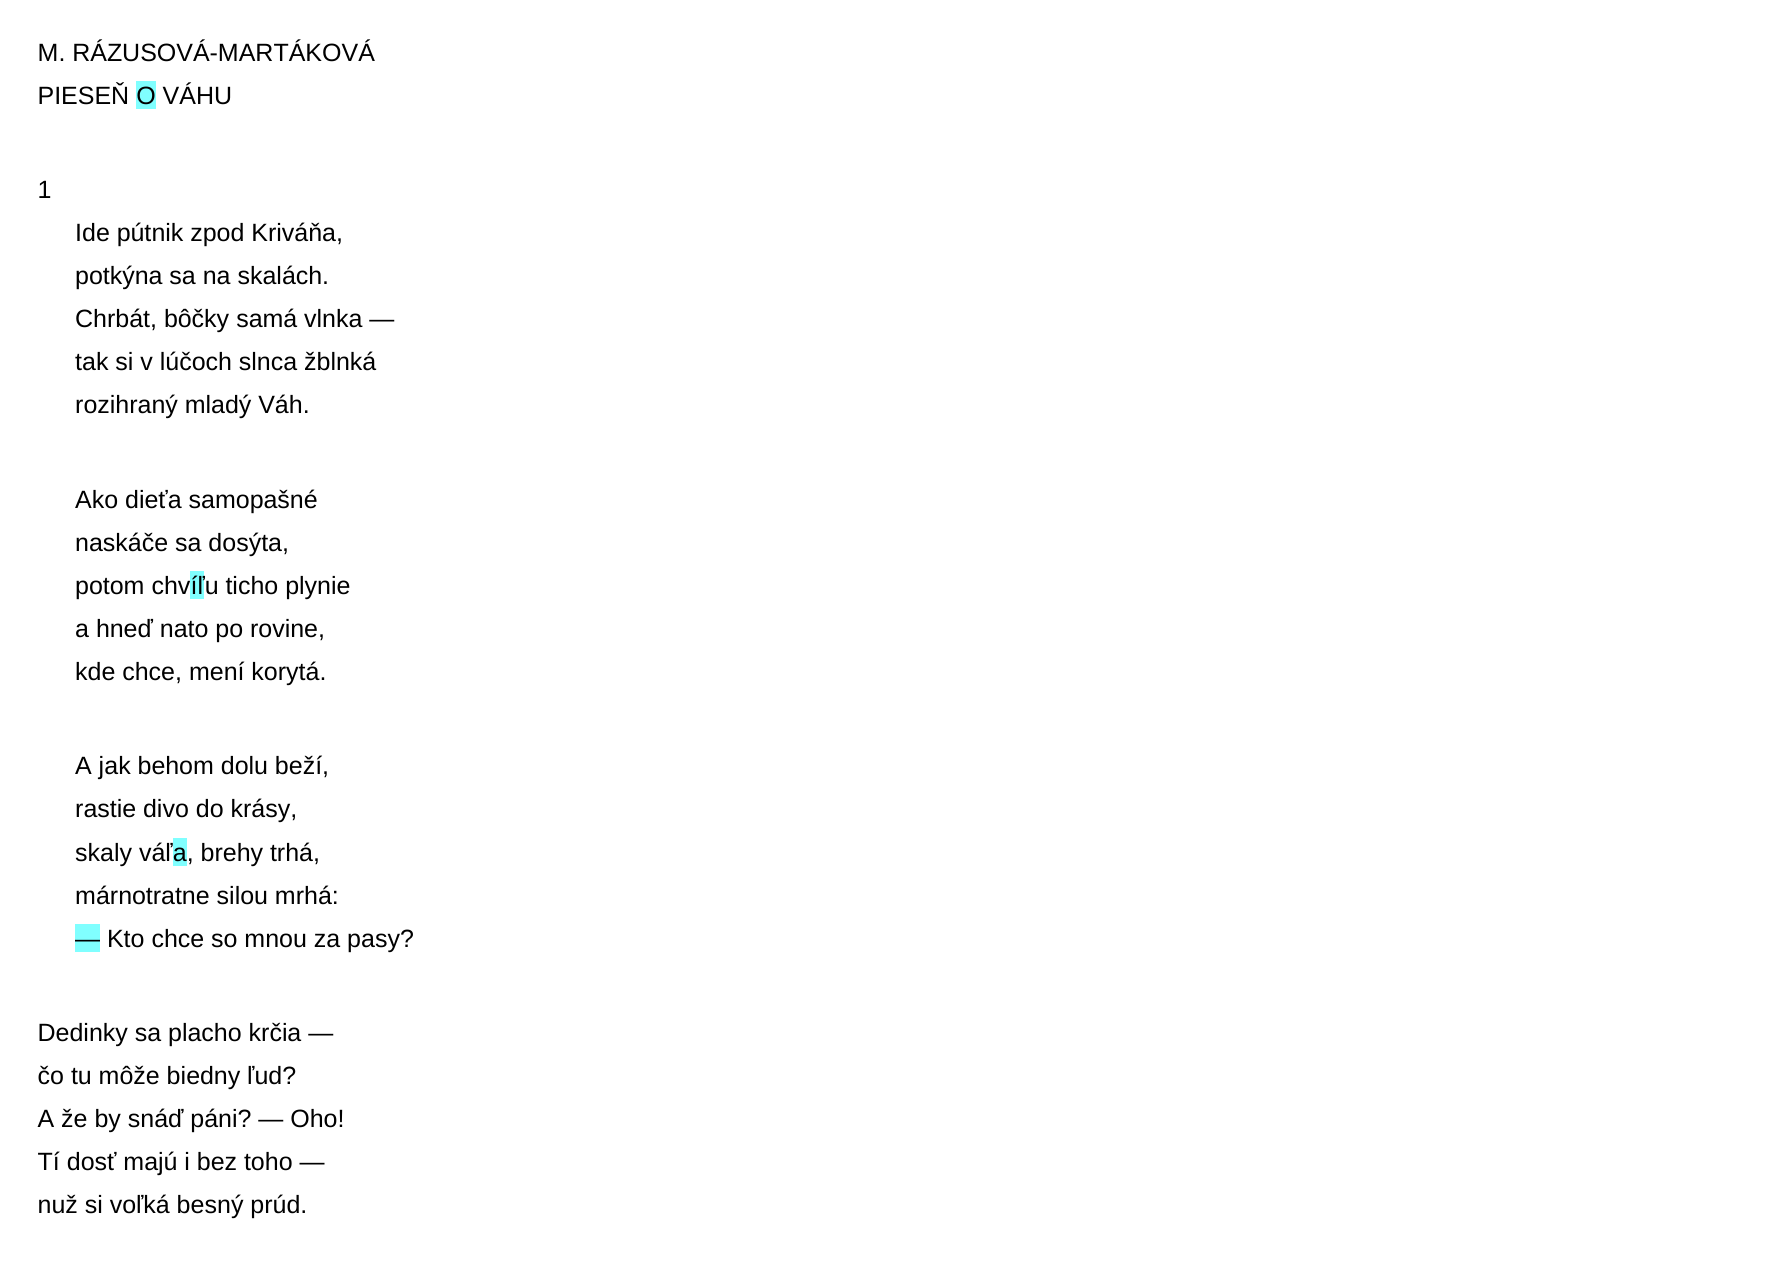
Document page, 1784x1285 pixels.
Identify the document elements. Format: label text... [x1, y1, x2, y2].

text čo tu môže biedny ľud? [37, 1061, 1130, 1090]
text rozihraný mladý Váh. [37, 390, 1130, 419]
text Ide pútnik zpod Kriváňa, [37, 218, 1130, 247]
text rastie divo do krásy, [37, 794, 1130, 823]
text 1 [37, 175, 1130, 203]
text PIESEŇ O VÁHU [37, 81, 1130, 109]
text skaly váľa, brehy trhá, [37, 837, 1130, 866]
text — Kto chce so mnou za pasy? [37, 924, 1130, 952]
text Tí dosť majú i bez toho — [37, 1147, 1130, 1176]
text márnotratne silou mrhá: [37, 881, 1130, 909]
text Dedinky sa placho krčia — [37, 1018, 1130, 1047]
text tak si v lúčoch slnca žblnká [37, 347, 1130, 376]
text potom chvíľu ticho plynie [37, 571, 1130, 599]
text M. RÁZUSOVÁ-MARTÁKOVÁ [37, 37, 1130, 66]
text potkýna sa na skalách. [37, 261, 1130, 290]
text Ako dieťa samopašné [37, 484, 1130, 513]
text nuž si voľká besný prúd. [37, 1190, 1130, 1219]
text kde chce, mení korytá. [37, 657, 1130, 686]
text naskáče sa dosýta, [37, 528, 1130, 556]
text A jak behom dolu beží, [37, 751, 1130, 780]
text A že by snáď páni? — Oho! [37, 1104, 1130, 1133]
text Chrbát, bôčky samá vlnka — [37, 304, 1130, 333]
text a hneď nato po rovine, [37, 614, 1130, 643]
